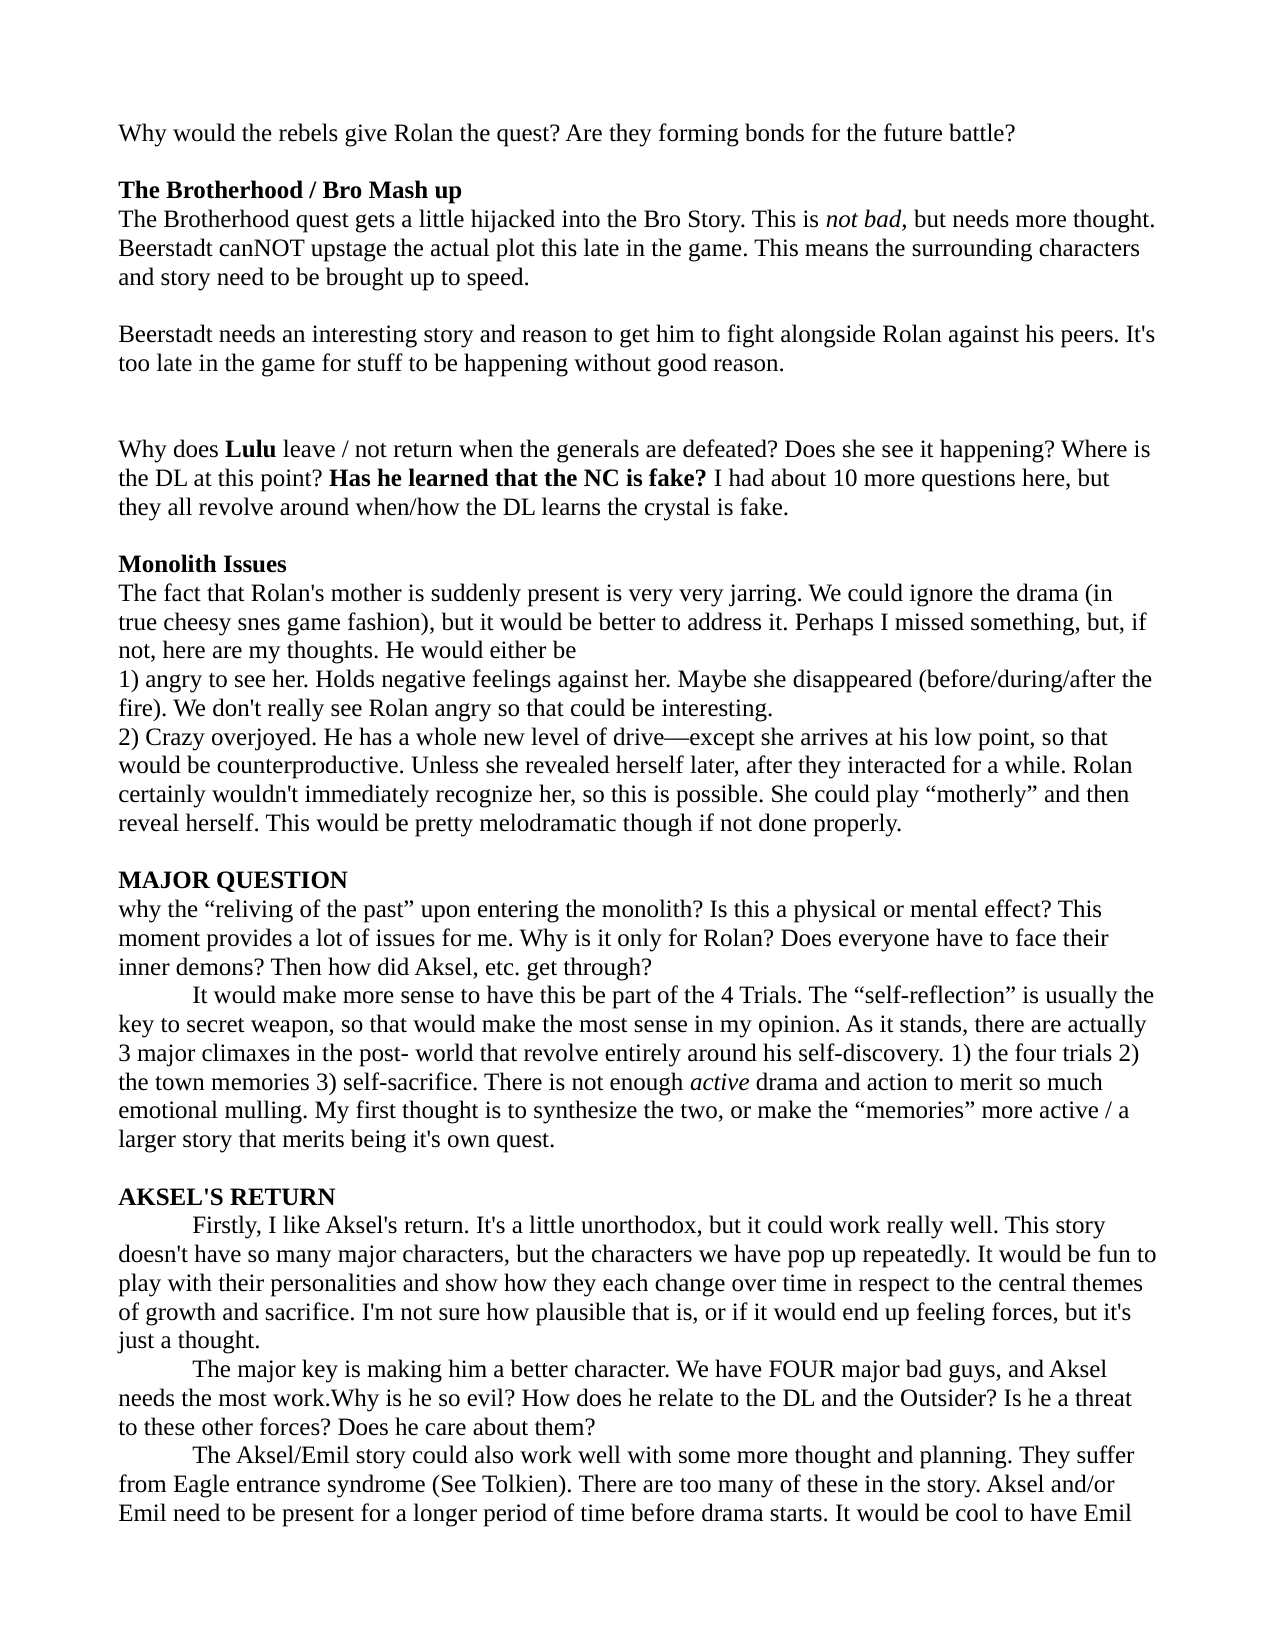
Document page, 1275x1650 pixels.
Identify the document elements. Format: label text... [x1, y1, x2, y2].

text The fact that Rolan's mother is suddenly present is very very jarring. We could ignore the drama (in true cheesy snes game fashion), but it would be better to address it. Perhaps I missed something, but, if not, here are my thoughts. He would either be [118, 578, 1157, 664]
text Why does Lulu leave / not return when the generals are defeated? Does she see it happening? Where is the DL at this point? Has he learned that the NC is fake? I had about 10 more questions here, but they all revolve around when/how the DL learns the crystal is fake. [118, 434, 1157, 521]
text 2) Crazy overjoyed. He has a whole new level of drive—except she arrives at his low point, so that would be counterproductive. Unless she revealed herself later, after they interacted for a while. Rolan certainly wouldn't immediately recognize her, so this is possible. She could play “motherly” and then reveal herself. This would be pretty melodramatic though if not done properly. [118, 722, 1157, 837]
text The Aksel/Emil story could also work well with some more thought and planning. They suffer from Eagle entrance syndrome (See Tolkien). There are too many of these in the story. Aksel and/or Emil need to be present for a longer period of time before drama starts. It would be cool to have Emil [118, 1441, 1157, 1527]
text Monolith Issues [118, 549, 1157, 578]
text The Brotherhood quest gets a little hijacked into the Bro Story. This is not bad, but needs more thought. Beerstadt canNOT upstage the actual plot this late in the game. This means the surrounding characters and story need to be brought up to speed. [118, 204, 1157, 291]
text AKSEL'S RETURN [118, 1182, 1157, 1211]
text Why would the rebels give Rolan the quest? Are they forming bonds for the future battle? [118, 118, 1157, 147]
text The Brotherhood / Bro Mash up [118, 176, 1157, 204]
text It would make more sense to have this be part of the 4 Trials. The “self-reflection” is usually the key to secret weapon, so that would make the most sense in my opinion. As it stands, there are actually 3 major climaxes in the post- world that revolve entirely around his self-discovery. 1) the four trials 2) the town memories 3) self-sacrifice. There is not enough active drama and action to merit so much emotional mulling. My first thought is to synthesize the two, or make the “memories” more active / a larger story that merits being it's own quest. [118, 981, 1157, 1153]
text Firstly, I like Aksel's return. It's a little unorthodox, but it could work really well. This story doesn't have so many major characters, but the characters we have pop up repeatedly. It would be fun to play with their personalities and show how they each change over time in respect to the central themes of growth and sacrifice. I'm not sure how plausible that is, or if it would end up feeling forces, but it's just a thought. [118, 1211, 1157, 1354]
text why the “reliving of the past” upon entering the monolith? Is this a physical or mental effect? This moment provides a lot of issues for me. Why is it only for Rolan? Does everyone have to face their inner demons? Then how did Aksel, etc. get through? [118, 894, 1157, 981]
text The major key is making him a better character. We have FOUR major bad guys, and Aksel needs the most work.Why is he so evil? How does he relate to the DL and the Outsider? Is he a threat to these other forces? Does he care about them? [118, 1354, 1157, 1441]
text 1) angry to see her. Holds negative feelings against her. Maybe she disappeared (before/during/after the fire). We don't really see Rolan angry so that could be interesting. [118, 664, 1157, 722]
text Beerstadt needs an interesting story and reason to get him to fight alongside Rolan against his peers. It's too late in the game for stuff to be happening without good reason. [118, 319, 1157, 377]
text MAJOR QUESTION [118, 866, 1157, 894]
